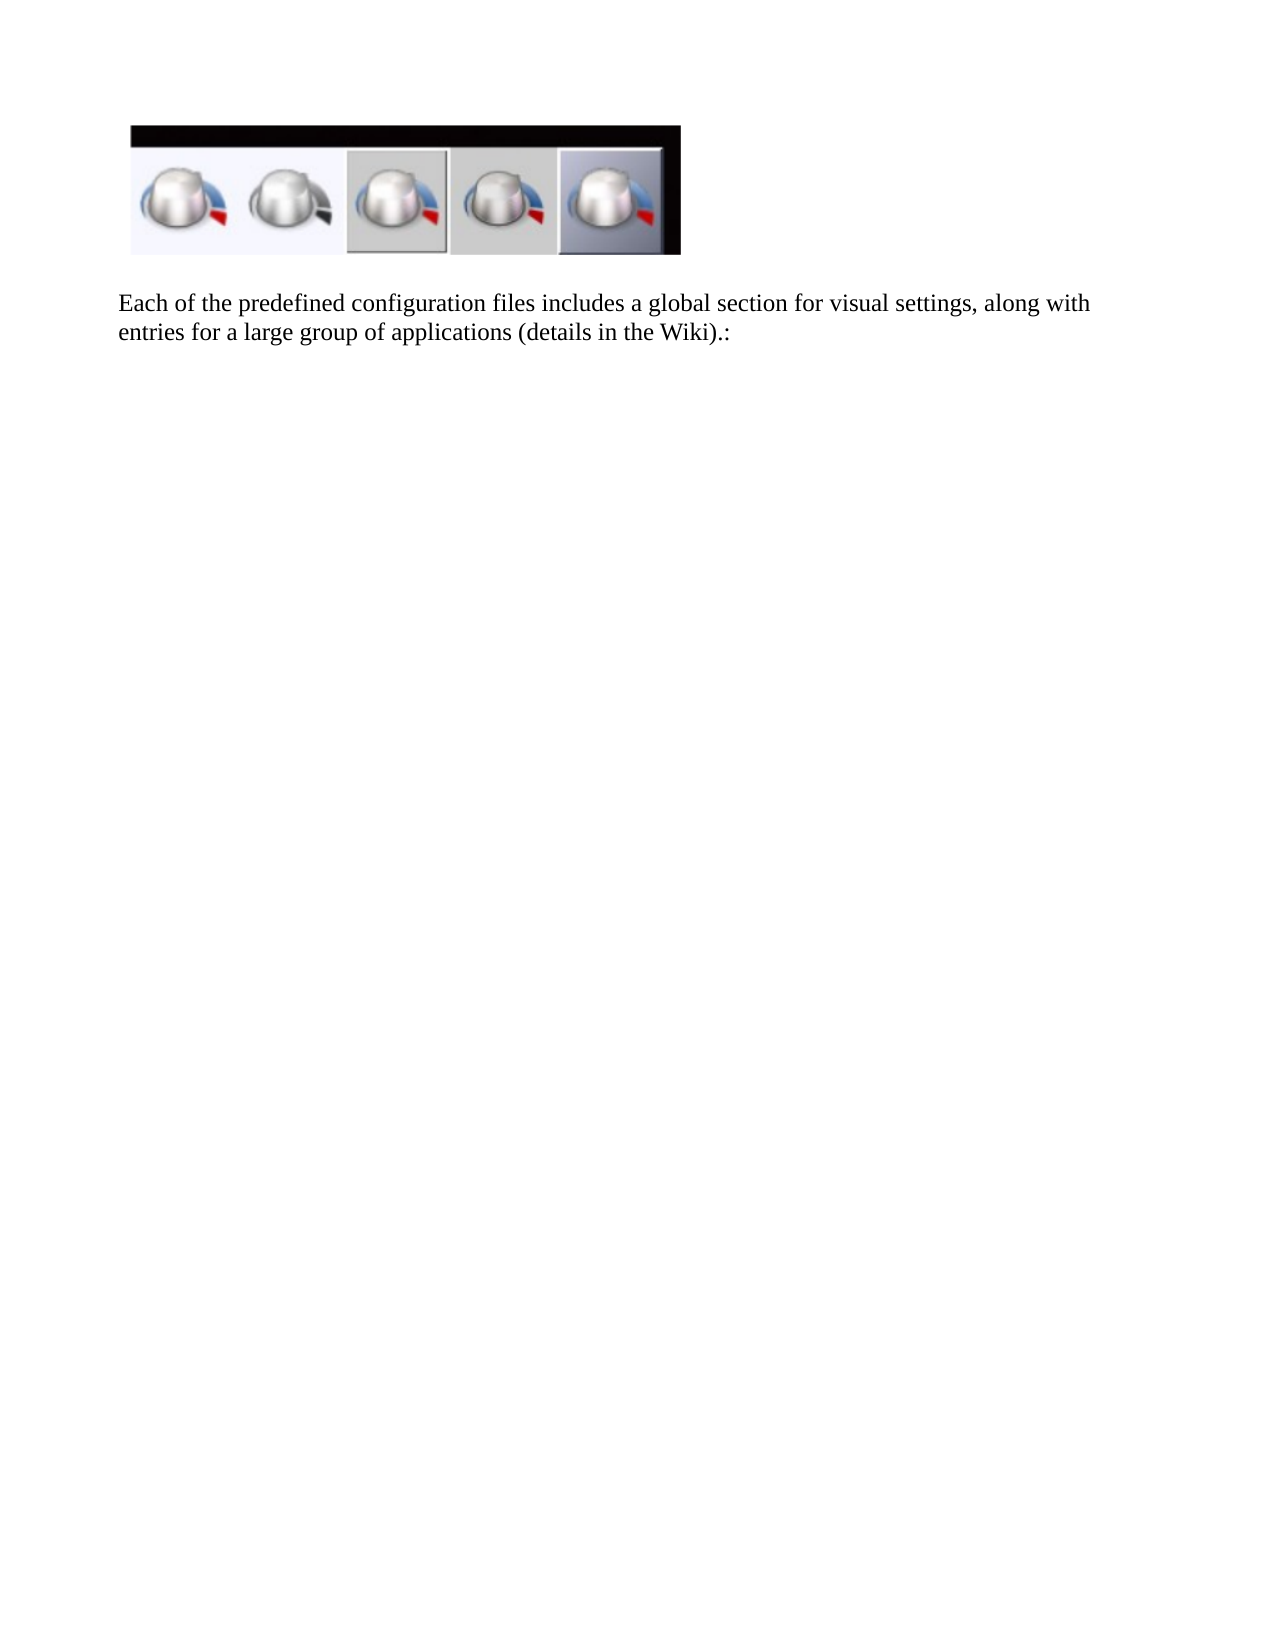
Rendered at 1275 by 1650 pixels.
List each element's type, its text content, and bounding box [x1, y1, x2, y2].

text Each of the predefined configuration files includes a global section for visual settings, along with entries for a large group of applications (details in the Wiki).: [118, 288, 1157, 346]
picture [118, 118, 701, 260]
